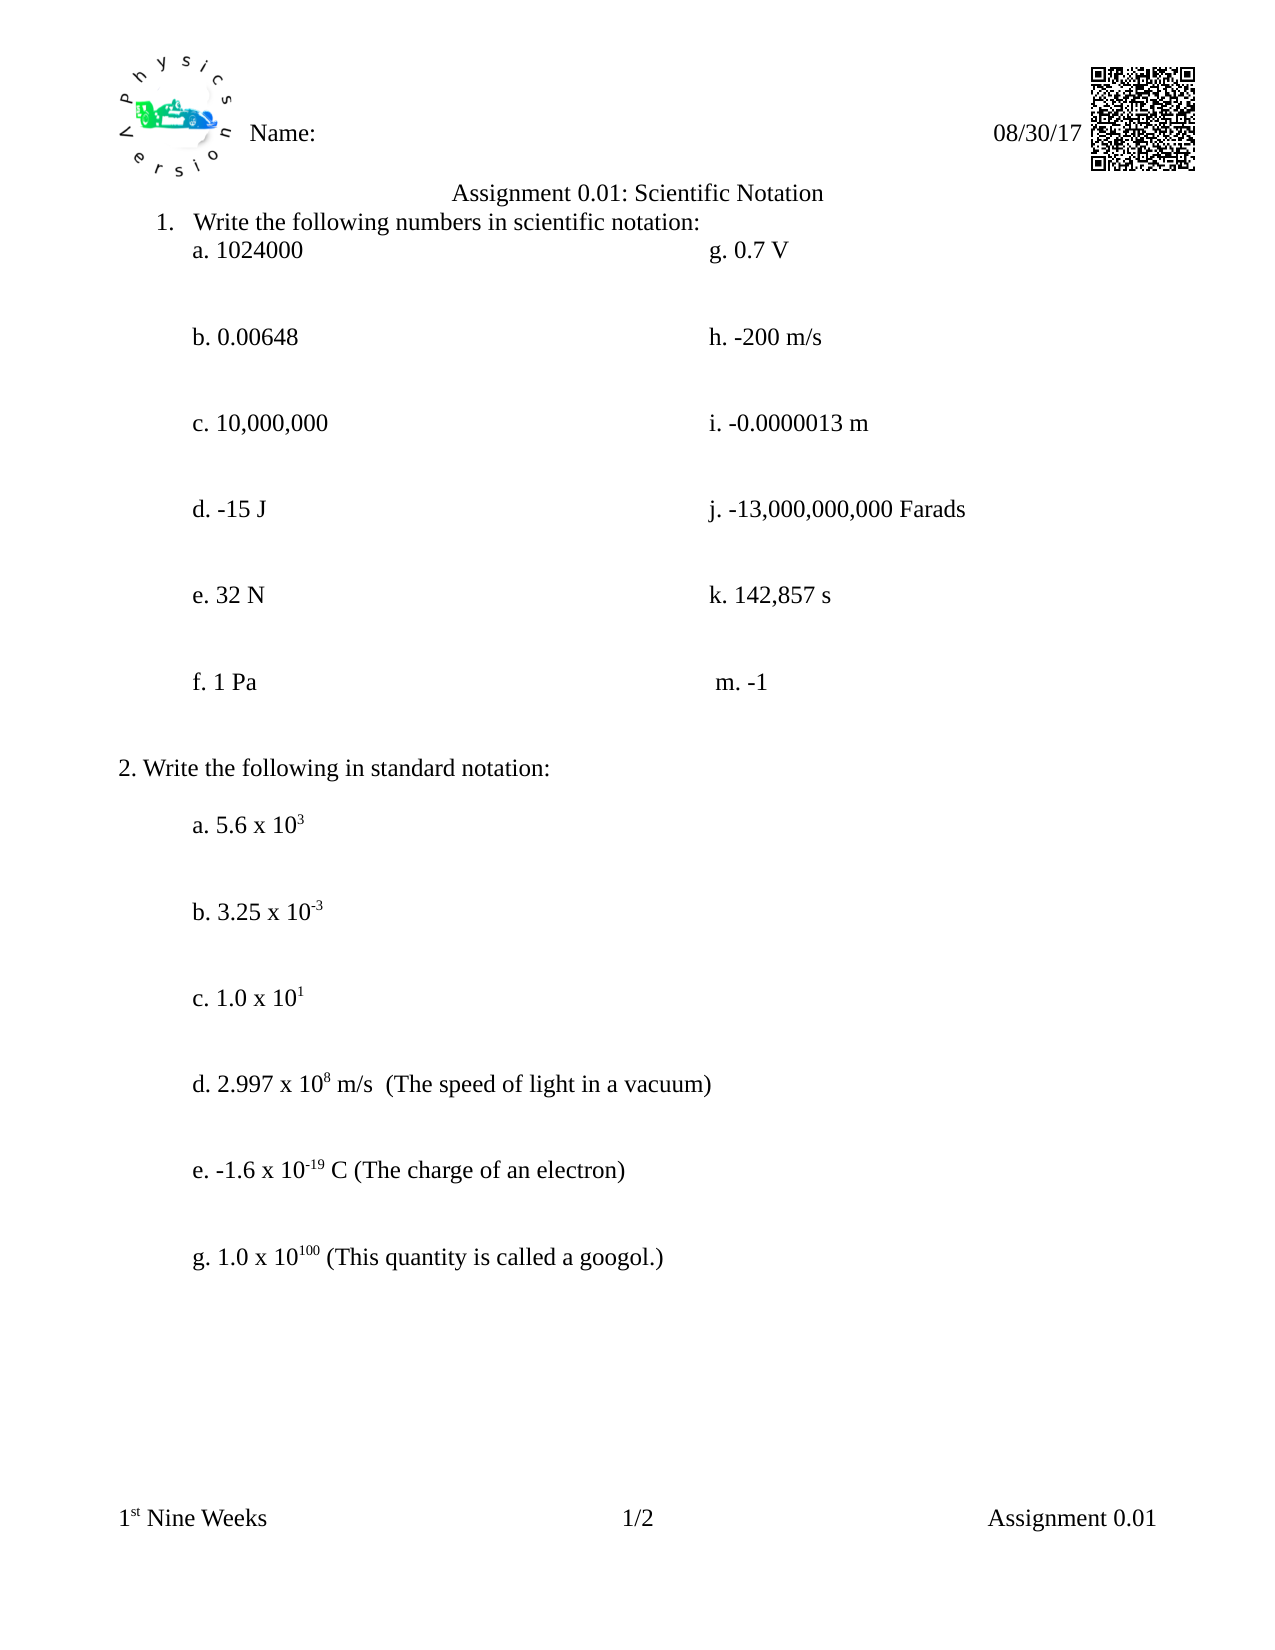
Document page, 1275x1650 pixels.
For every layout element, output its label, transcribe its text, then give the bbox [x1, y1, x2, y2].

text c. 1.0 x 101 [118, 983, 1157, 1012]
text e. 32 N k. 142,857 s [118, 581, 1157, 609]
text d. -15 J j. -13,000,000,000 Farads [118, 494, 1157, 523]
text c. 10,000,000 i. -0.0000013 m [118, 408, 1157, 437]
text d. 2.997 x 108 m/s (The speed of light in a vacuum) [118, 1069, 1157, 1098]
list Write the following numbers in scientific notation: [156, 207, 1157, 236]
text e. -1.6 x 10-19 C (The charge of an electron) [118, 1156, 1157, 1184]
text a. 1024000 g. 0.7 V [118, 236, 1157, 264]
text g. 1.0 x 10100 (This quantity is called a googol.) [118, 1242, 1157, 1271]
text b. 0.00648 h. -200 m/s [118, 322, 1157, 351]
text Assignment 0.01: Scientific Notation [118, 176, 1157, 207]
text b. 3.25 x 10-3 [118, 897, 1157, 926]
text f. 1 Pa m. -1 [118, 667, 1157, 696]
text 2. Write the following in standard notation: [118, 753, 1157, 782]
picture [119, 56, 232, 177]
picture [1082, 58, 1203, 179]
text a. 5.6 x 103 [118, 811, 1157, 839]
